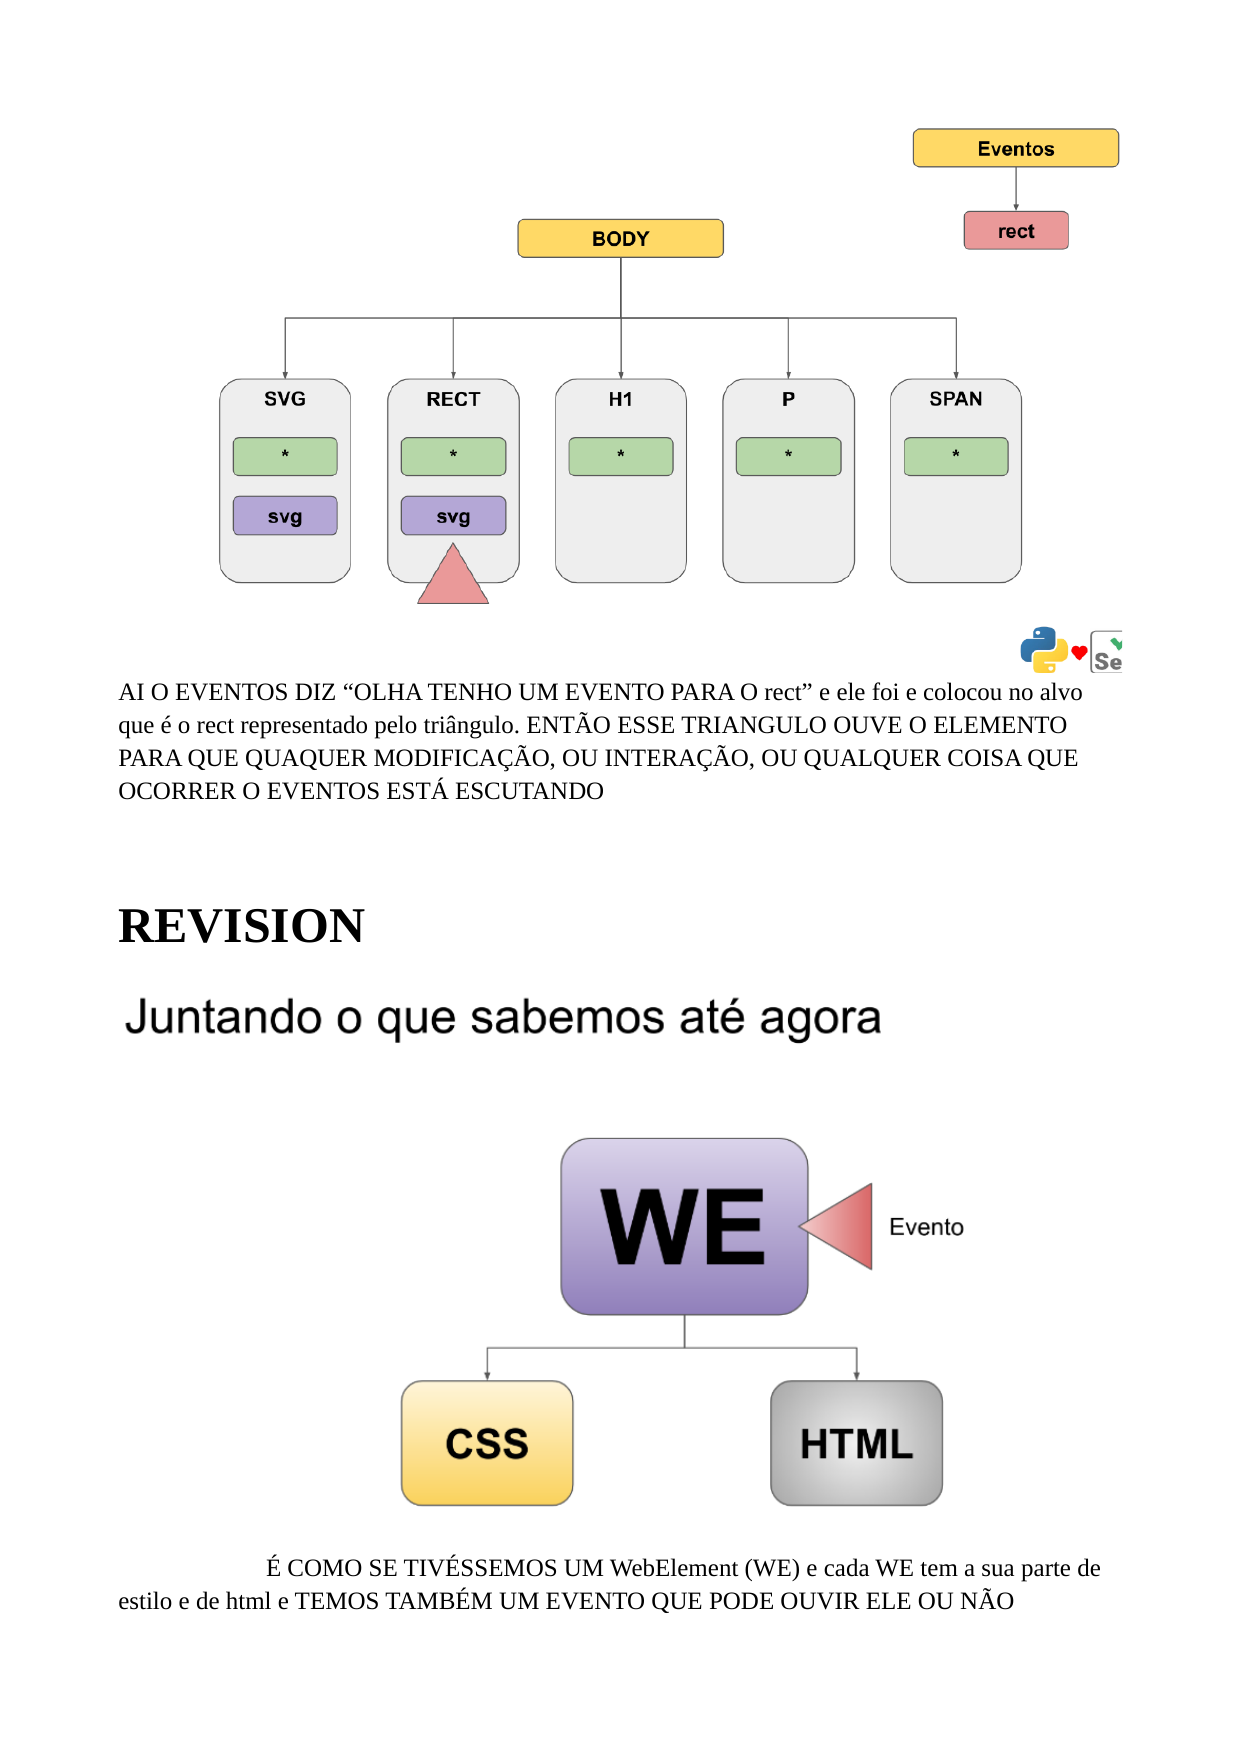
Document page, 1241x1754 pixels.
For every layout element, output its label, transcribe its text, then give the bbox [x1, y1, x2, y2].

subtitle REVISION [118, 896, 1122, 953]
text AI O EVENTOS DIZ “OLHA TENHO UM EVENTO PARA O rect” e ele foi e colocou no alvo que é o rect representado pelo triângulo. ENTÃO ESSE TRIANGULO OUVE O ELEMENTO PARA QUE QUAQUER MODIFICAÇÃO, OU INTERAÇÃO, OU QUALQUER COISA QUE OCORRER O EVENTOS ESTÁ ESCUTANDO [118, 673, 1122, 804]
picture [118, 966, 1123, 1549]
picture [118, 118, 1123, 673]
text É COMO SE TIVÉSSEMOS UM WebElement (WE) e cada WE tem a sua parte de estilo e de html e TEMOS TAMBÉM UM EVENTO QUE PODE OUVIR ELE OU NÃO [118, 1549, 1122, 1615]
